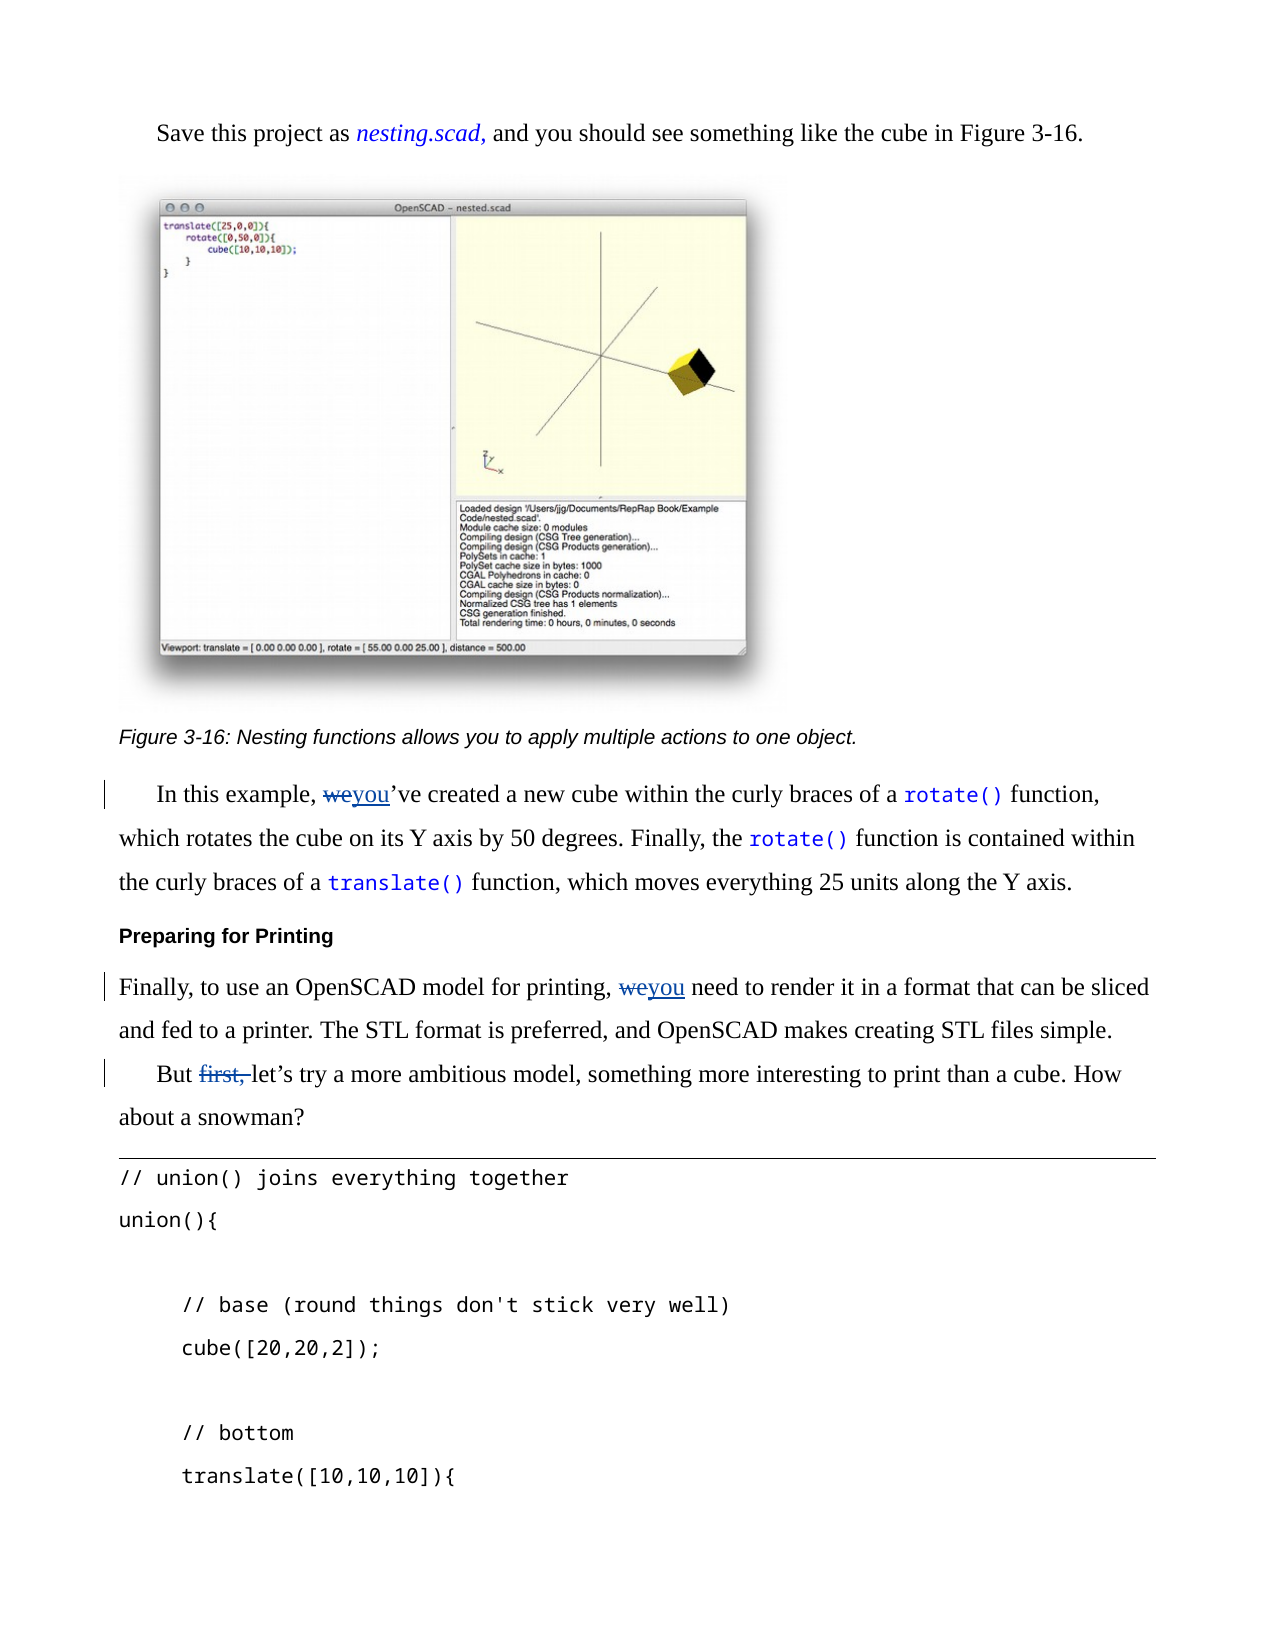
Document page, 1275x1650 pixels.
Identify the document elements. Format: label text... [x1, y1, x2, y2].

text // union() joins everything together [118, 1159, 1156, 1191]
text // base (round things don't stick very well) [118, 1290, 1156, 1319]
text cube([20,20,2]); [118, 1333, 1156, 1361]
text But let’s try a more ambitious model, something more interesting to print than a cube. How about a snowman? [118, 1059, 1156, 1131]
text In this example, you’ve created a new cube within the curly braces of a rotate() function, which rotates the cube on its Y axis by 50 degrees. Finally, the rotate() function is contained within the curly braces of a translate() function, which moves everything 25 units along the Y axis. [118, 779, 1156, 897]
text union(){ [118, 1205, 1156, 1234]
text Save this project as nesting.scad, and you should see something like the cube in Figure 3-16. [118, 118, 1156, 147]
text Finally, to use an OpenSCAD model for printing, you need to render it in a format that can be sliced and fed to a printer. The STL format is preferred, and OpenSCAD makes creating STL files simple. [118, 972, 1156, 1044]
text Figure 3-16: Nesting functions allows you to apply multiple actions to one object. [118, 174, 1156, 749]
text translate([10,10,10]){ [118, 1461, 1156, 1489]
text // bottom [118, 1418, 1156, 1447]
text Preparing for Printing [118, 924, 1156, 948]
picture [118, 174, 788, 713]
